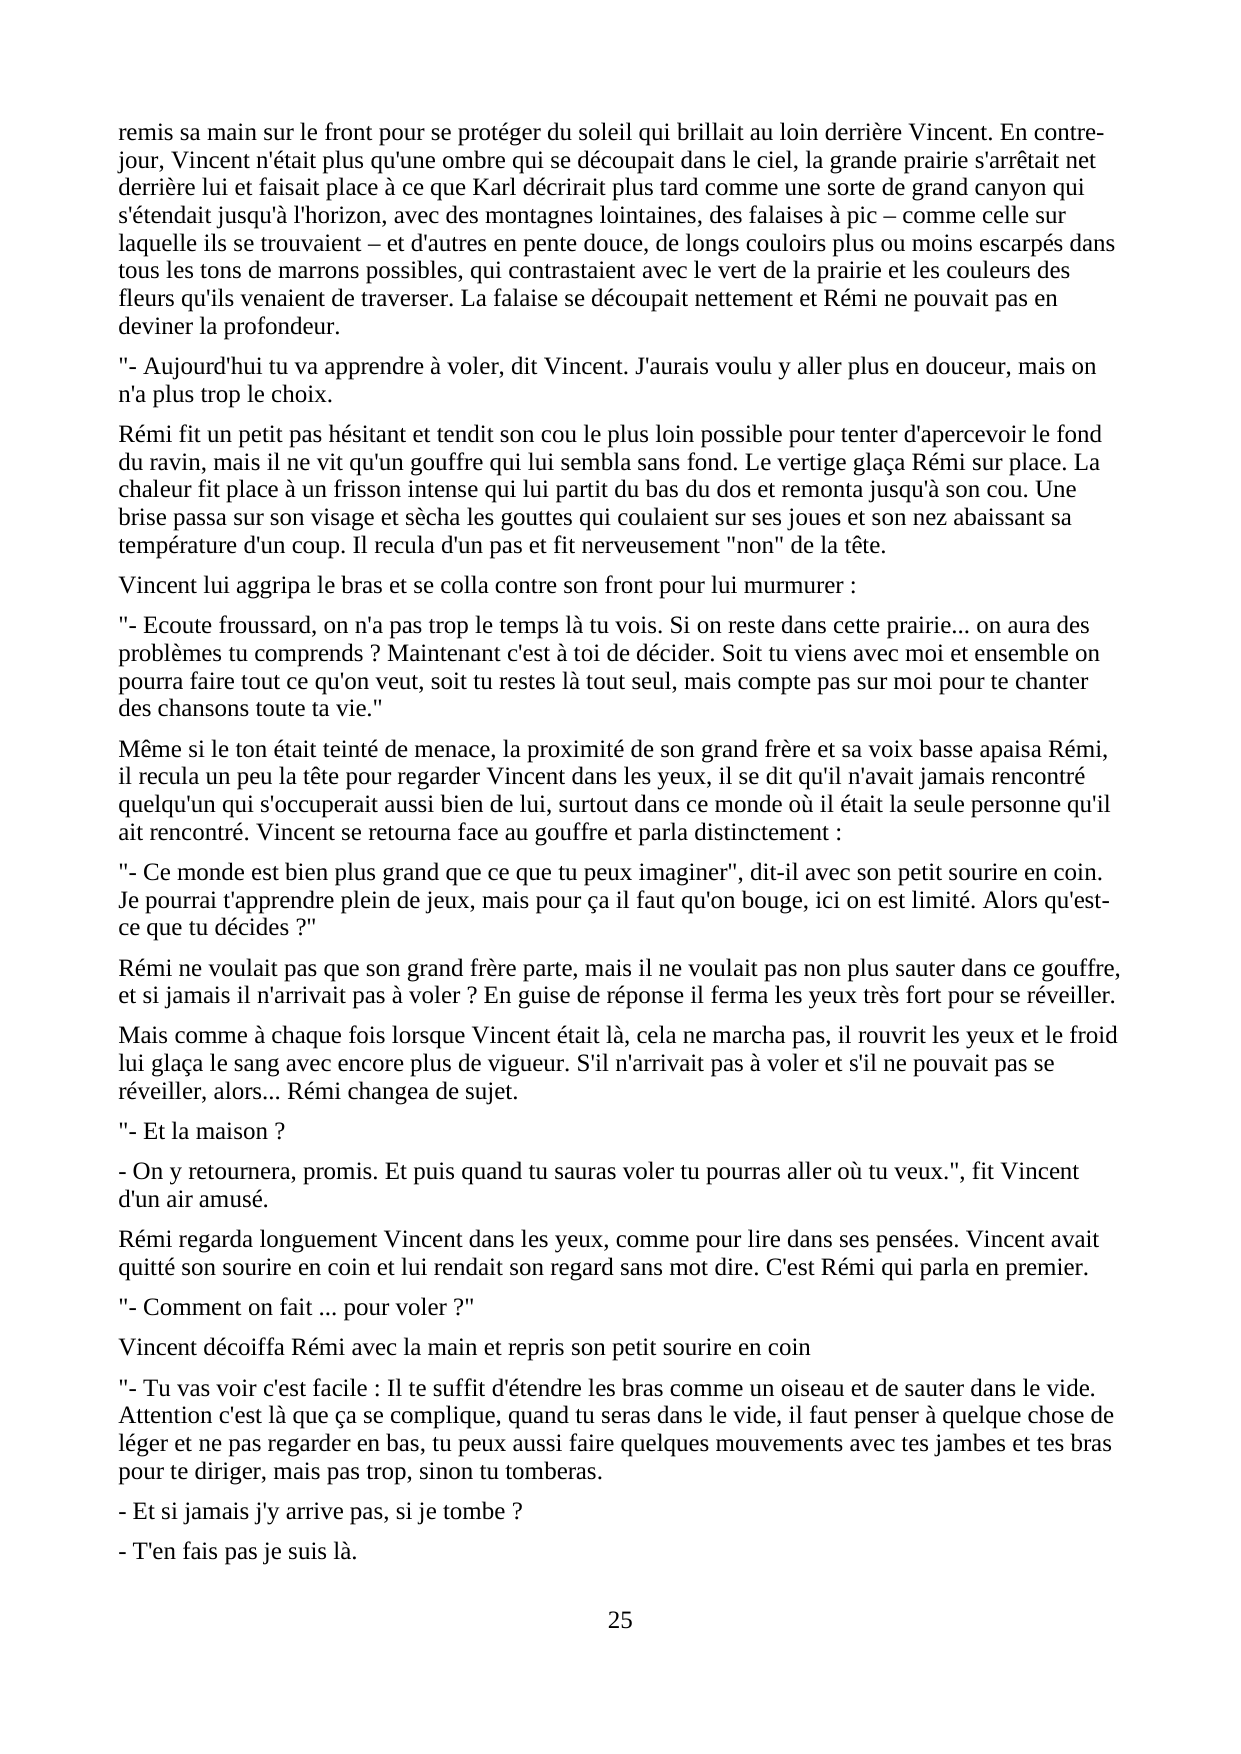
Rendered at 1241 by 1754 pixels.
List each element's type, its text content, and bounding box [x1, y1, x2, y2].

text "- Ecoute froussard, on n'a pas trop le temps là tu vois. Si on reste dans cette prairie... on aura des problèmes tu comprends ? Maintenant c'est à toi de décider. Soit tu viens avec moi et ensemble on pourra faire tout ce qu'on veut, soit tu restes là tout seul, mais compte pas sur moi pour te chanter des chansons toute ta vie." [118, 611, 1122, 722]
text Même si le ton était teinté de menace, la proximité de son grand frère et sa voix basse apaisa Rémi, il recula un peu la tête pour regarder Vincent dans les yeux, il se dit qu'il n'avait jamais rencontré quelqu'un qui s'occuperait aussi bien de lui, surtout dans ce monde où il était la seule personne qu'il ait rencontré. Vincent se retourna face au gouffre et parla distinctement : [118, 735, 1122, 846]
text - On y retournera, promis. Et puis quand tu sauras voler tu pourras aller où tu veux.", fit Vincent d'un air amusé. [118, 1157, 1122, 1213]
text - T'en fais pas je suis là. [118, 1537, 1122, 1565]
text - Et si jamais j'y arrive pas, si je tombe ? [118, 1497, 1122, 1525]
text "- Comment on fait ... pour voler ?" [118, 1293, 1122, 1321]
text Rémi ne voulait pas que son grand frère parte, mais il ne voulait pas non plus sauter dans ce gouffre, et si jamais il n'arrivait pas à voler ? En guise de réponse il ferma les yeux très fort pour se réveiller. [118, 954, 1122, 1009]
text Rémi regarda longuement Vincent dans les yeux, comme pour lire dans ses pensées. Vincent avait quitté son sourire en coin et lui rendait son regard sans mot dire. C'est Rémi qui parla en premier. [118, 1225, 1122, 1281]
text "- Et la maison ? [118, 1117, 1122, 1145]
text "- Aujourd'hui tu va apprendre à voler, dit Vincent. J'aurais voulu y aller plus en douceur, mais on n'a plus trop le choix. [118, 352, 1122, 408]
text "- Ce monde est bien plus grand que ce que tu peux imaginer", dit-il avec son petit sourire en coin. Je pourrai t'apprendre plein de jeux, mais pour ça il faut qu'on bouge, ici on est limité. Alors qu'est-ce que tu décides ?" [118, 858, 1122, 941]
text Vincent lui aggripa le bras et se colla contre son front pour lui murmurer : [118, 571, 1122, 599]
text remis sa main sur le front pour se protéger du soleil qui brillait au loin derrière Vincent. En contre-jour, Vincent n'était plus qu'une ombre qui se découpait dans le ciel, la grande prairie s'arrêtait net derrière lui et faisait place à ce que Karl décrirait plus tard comme une sorte de grand canyon qui s'étendait jusqu'à l'horizon, avec des montagnes lointaines, des falaises à pic – comme celle sur laquelle ils se trouvaient – et d'autres en pente douce, de longs couloirs plus ou moins escarpés dans tous les tons de marrons possibles, qui contrastaient avec le vert de la prairie et les couleurs des fleurs qu'ils venaient de traverser. La falaise se découpait nettement et Rémi ne pouvait pas en deviner la profondeur. [118, 118, 1122, 340]
text Mais comme à chaque fois lorsque Vincent était là, cela ne marcha pas, il rouvrit les yeux et le froid lui glaça le sang avec encore plus de vigueur. S'il n'arrivait pas à voler et s'il ne pouvait pas se réveiller, alors... Rémi changea de sujet. [118, 1022, 1122, 1105]
text Rémi fit un petit pas hésitant et tendit son cou le plus loin possible pour tenter d'apercevoir le fond du ravin, mais il ne vit qu'un gouffre qui lui sembla sans fond. Le vertige glaça Rémi sur place. La chaleur fit place à un frisson intense qui lui partit du bas du dos et remonta jusqu'à son cou. Une brise passa sur son visage et sècha les gouttes qui coulaient sur ses joues et son nez abaissant sa température d'un coup. Il recula d'un pas et fit nerveusement "non" de la tête. [118, 420, 1122, 559]
text "- Tu vas voir c'est facile : Il te suffit d'étendre les bras comme un oiseau et de sauter dans le vide. Attention c'est là que ça se complique, quand tu seras dans le vide, il faut penser à quelque chose de léger et ne pas regarder en bas, tu peux aussi faire quelques mouvements avec tes jambes et tes bras pour te diriger, mais pas trop, sinon tu tomberas. [118, 1374, 1122, 1484]
text Vincent décoiffa Rémi avec la main et repris son petit sourire en coin [118, 1333, 1122, 1361]
